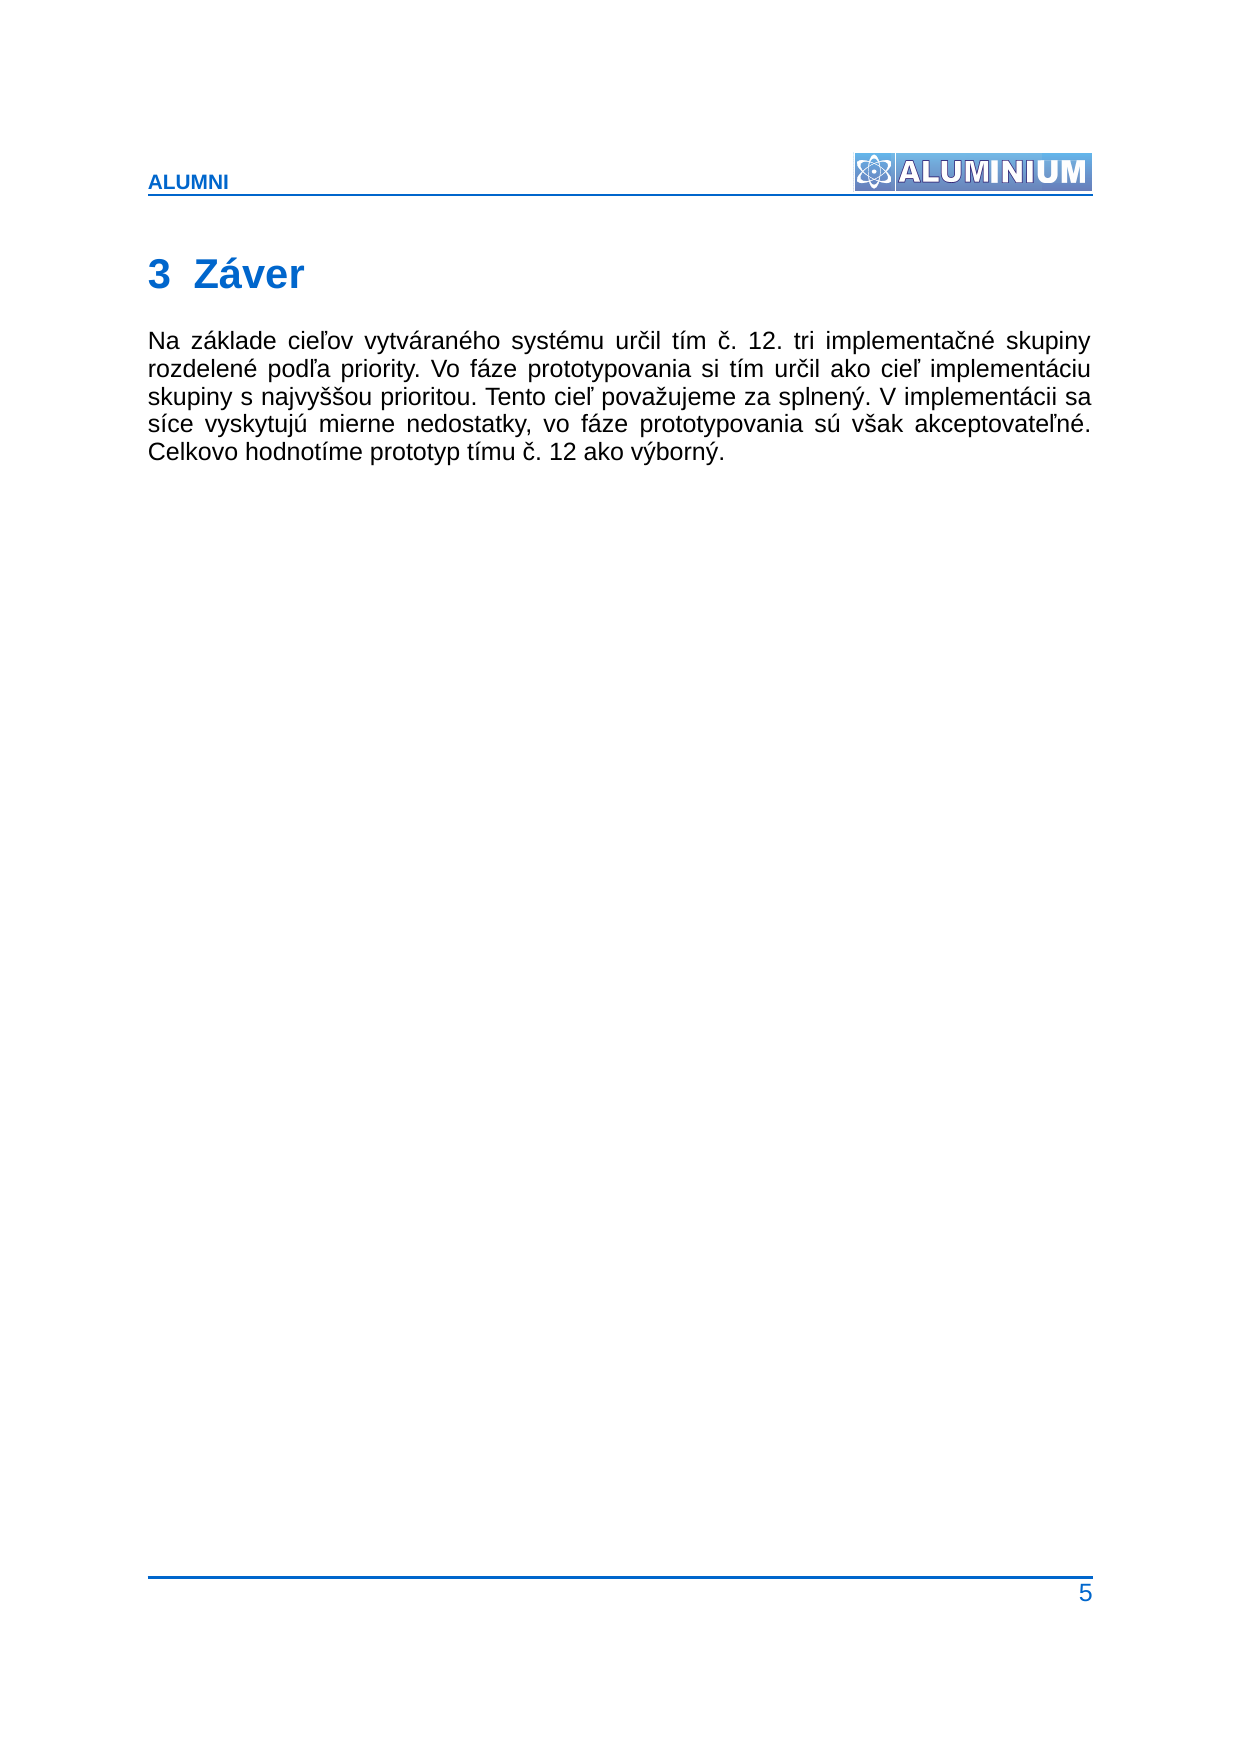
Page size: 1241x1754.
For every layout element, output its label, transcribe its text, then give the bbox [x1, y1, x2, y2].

text Na základe cieľov vytváraného systému určil tím č. 12. tri implementačné skupiny rozdelené podľa priority. Vo fáze prototypovania si tím určil ako cieľ implementáciu skupiny s najvyššou prioritou. Tento cieľ považujeme za splnený. V implementácii sa síce vyskytujú mierne nedostatky, vo fáze prototypovania sú však akceptovateľné. Celkovo hodnotíme prototyp tímu č. 12 ako výborný. [148, 326, 1093, 466]
subtitle Záver [148, 250, 1093, 297]
